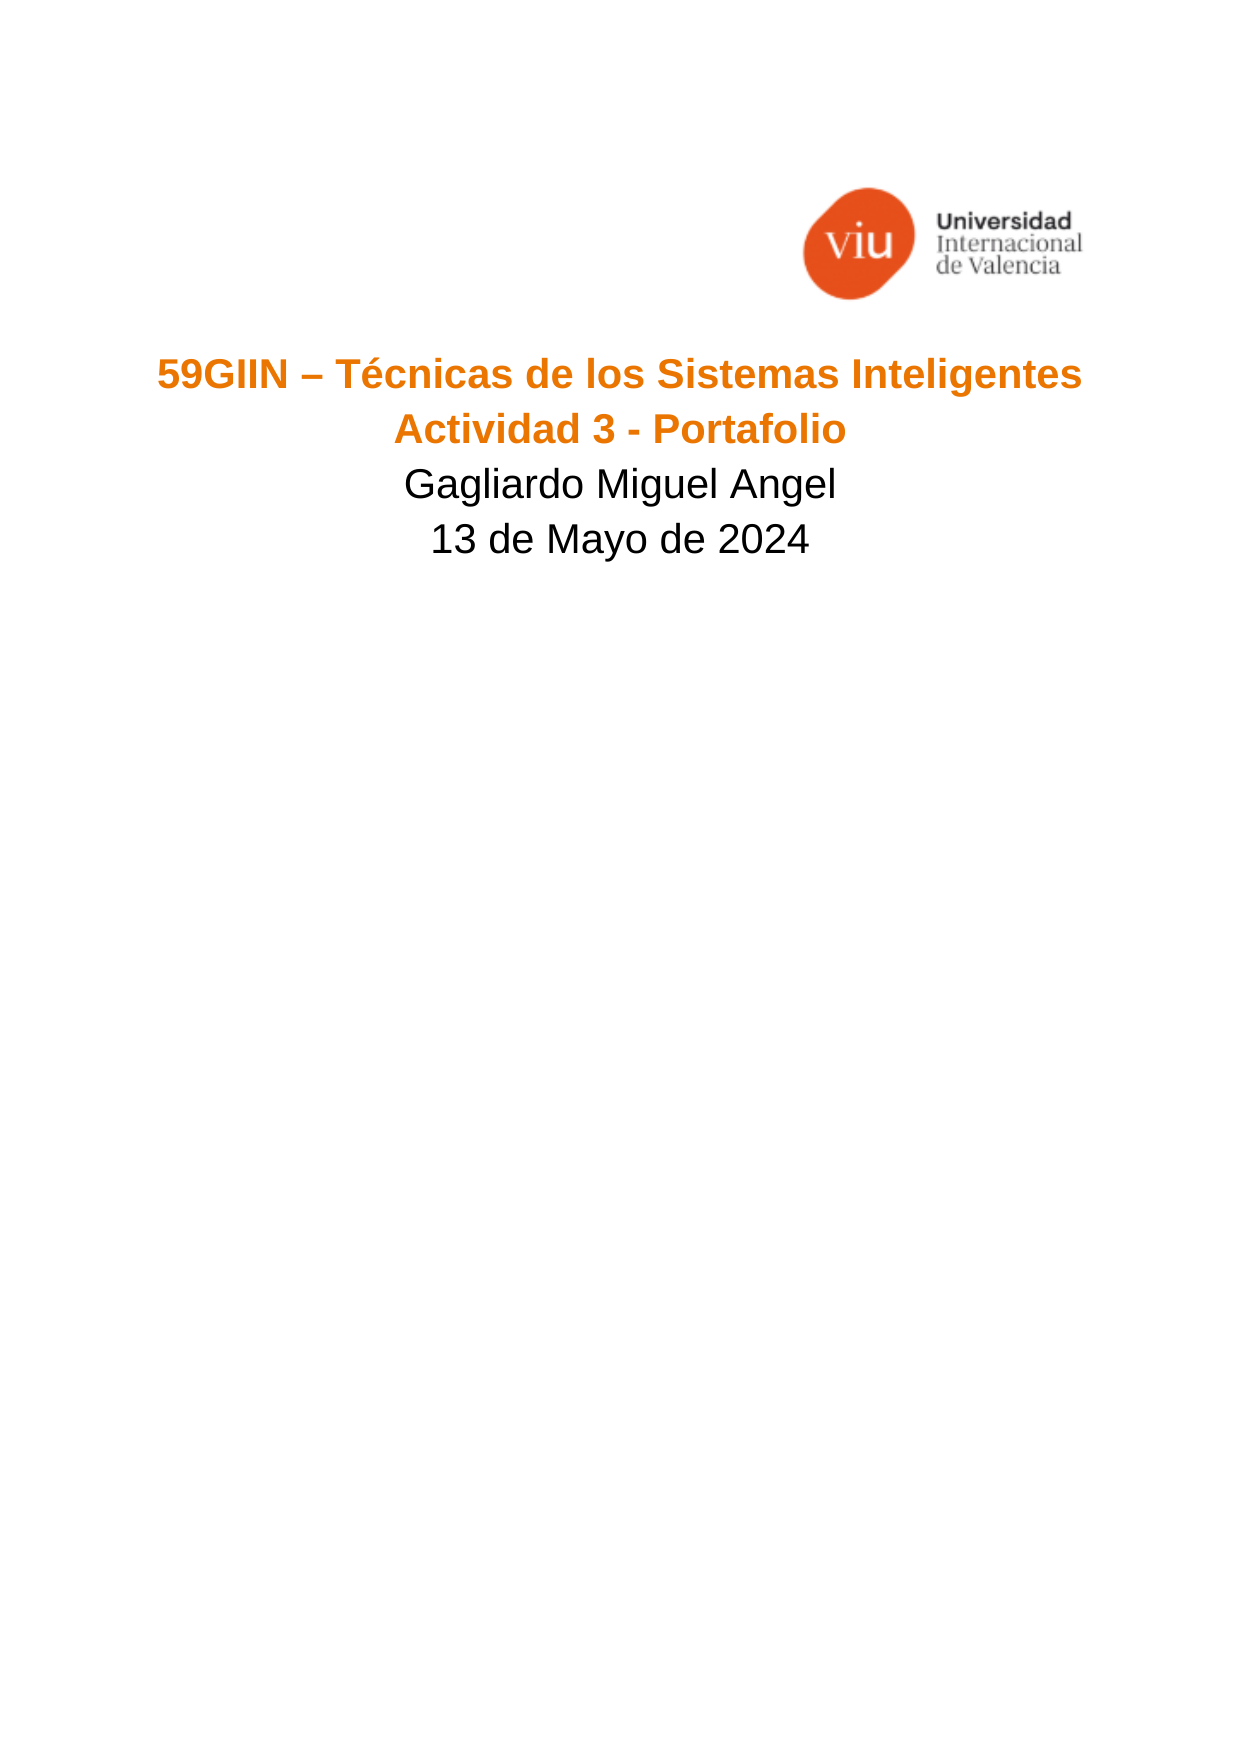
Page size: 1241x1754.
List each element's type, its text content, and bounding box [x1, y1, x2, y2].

text 59GIIN – Técnicas de los Sistemas Inteligentes [118, 349, 1122, 397]
text Gagliardo Miguel Angel [118, 459, 1122, 507]
text Actividad 3 - Portafolio [118, 404, 1122, 452]
picture [800, 183, 1086, 305]
text 13 de Mayo de 2024 [118, 514, 1122, 617]
